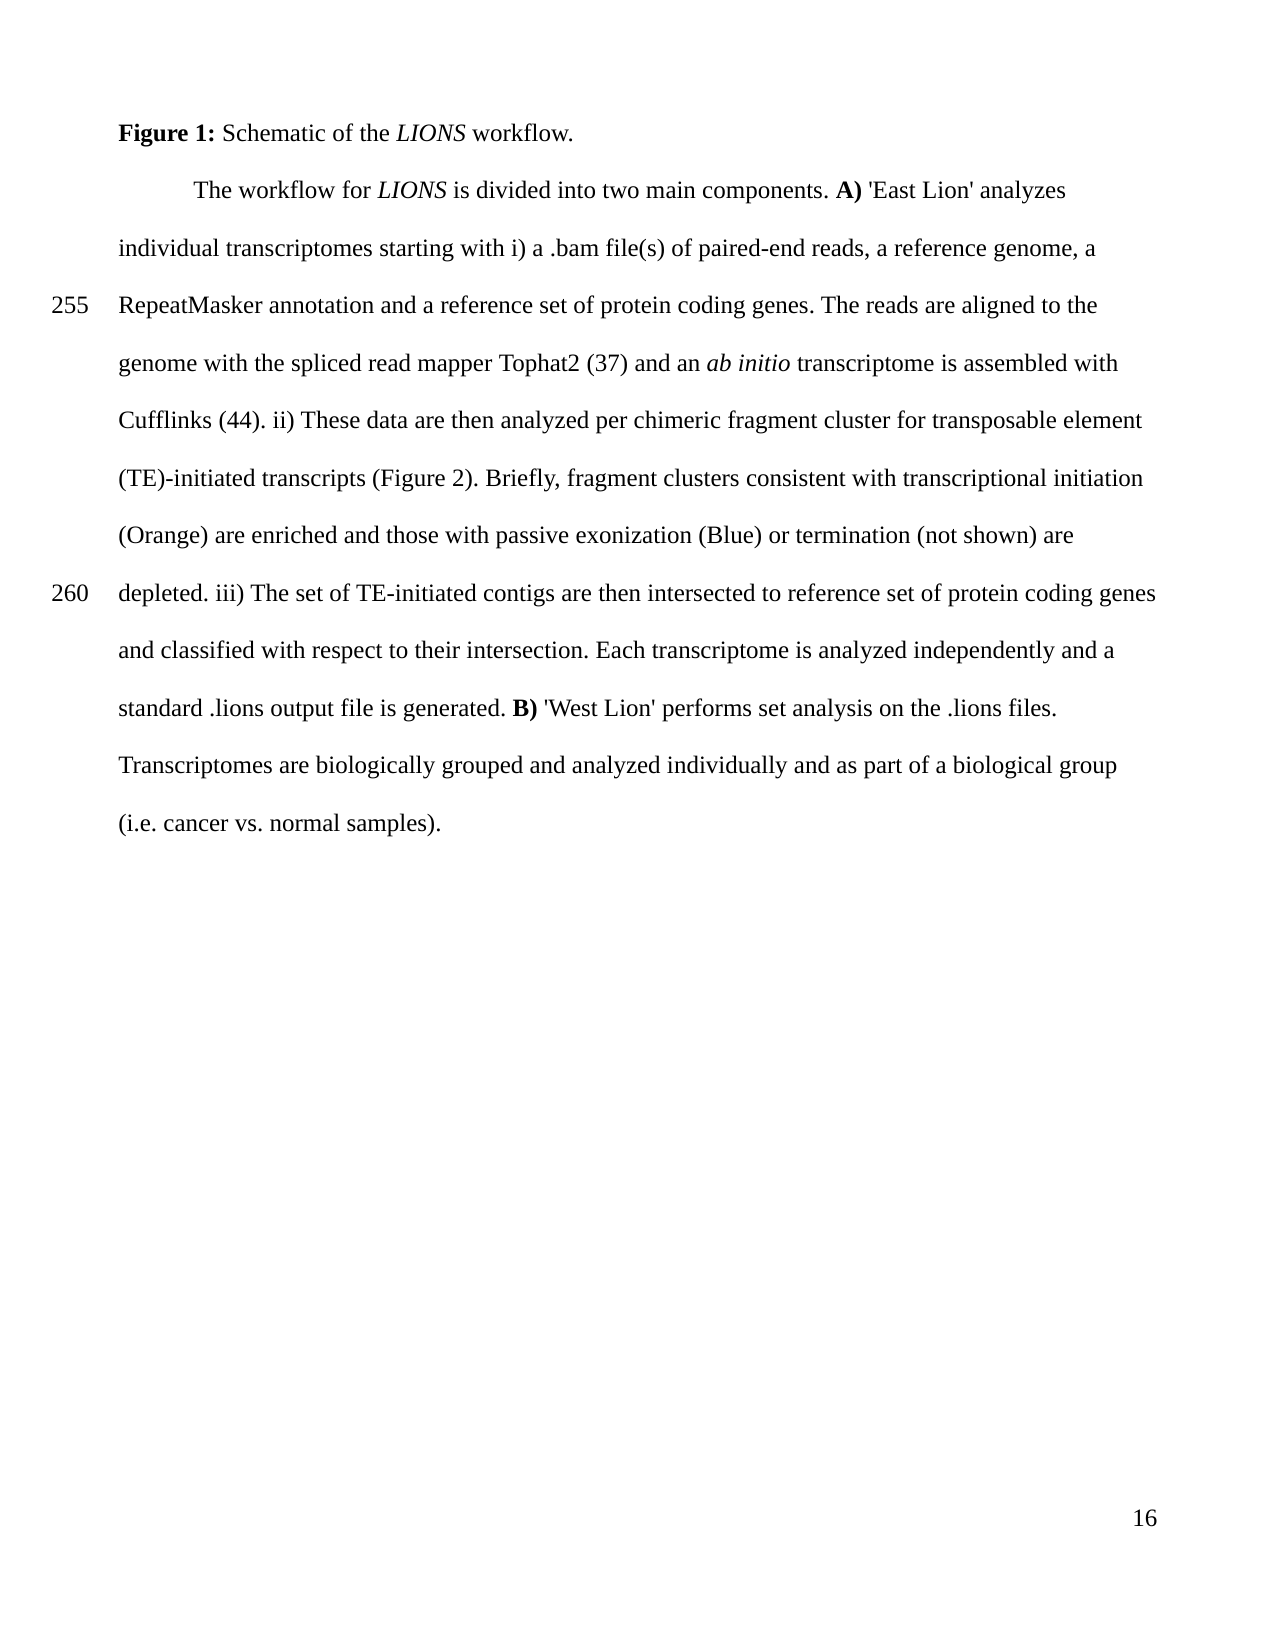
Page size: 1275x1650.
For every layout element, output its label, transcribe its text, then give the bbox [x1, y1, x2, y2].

text The workflow for LIONS is divided into two main components. A) 'East Lion' analyzes individual transcriptomes starting with i) a .bam file(s) of paired-end reads, a reference genome, a RepeatMasker annotation and a reference set of protein coding genes. The reads are aligned to the genome with the spliced read mapper Tophat2 (37) and an ab initio transcriptome is assembled with Cufflinks (44). ii) These data are then analyzed per chimeric fragment cluster for transposable element (TE)-initiated transcripts (Figure 2). Briefly, fragment clusters consistent with transcriptional initiation (Orange) are enriched and those with passive exonization (Blue) or termination (not shown) are depleted. iii) The set of TE-initiated contigs are then intersected to reference set of protein coding genes and classified with respect to their intersection. Each transcriptome is analyzed independently and a standard .lions output file is generated. B) 'West Lion' performs set analysis on the .lions files. Transcriptomes are biologically grouped and analyzed individually and as part of a biological group (i.e. cancer vs. normal samples). [118, 176, 1157, 837]
text Figure 1: Schematic of the LIONS workflow. [118, 118, 1157, 147]
